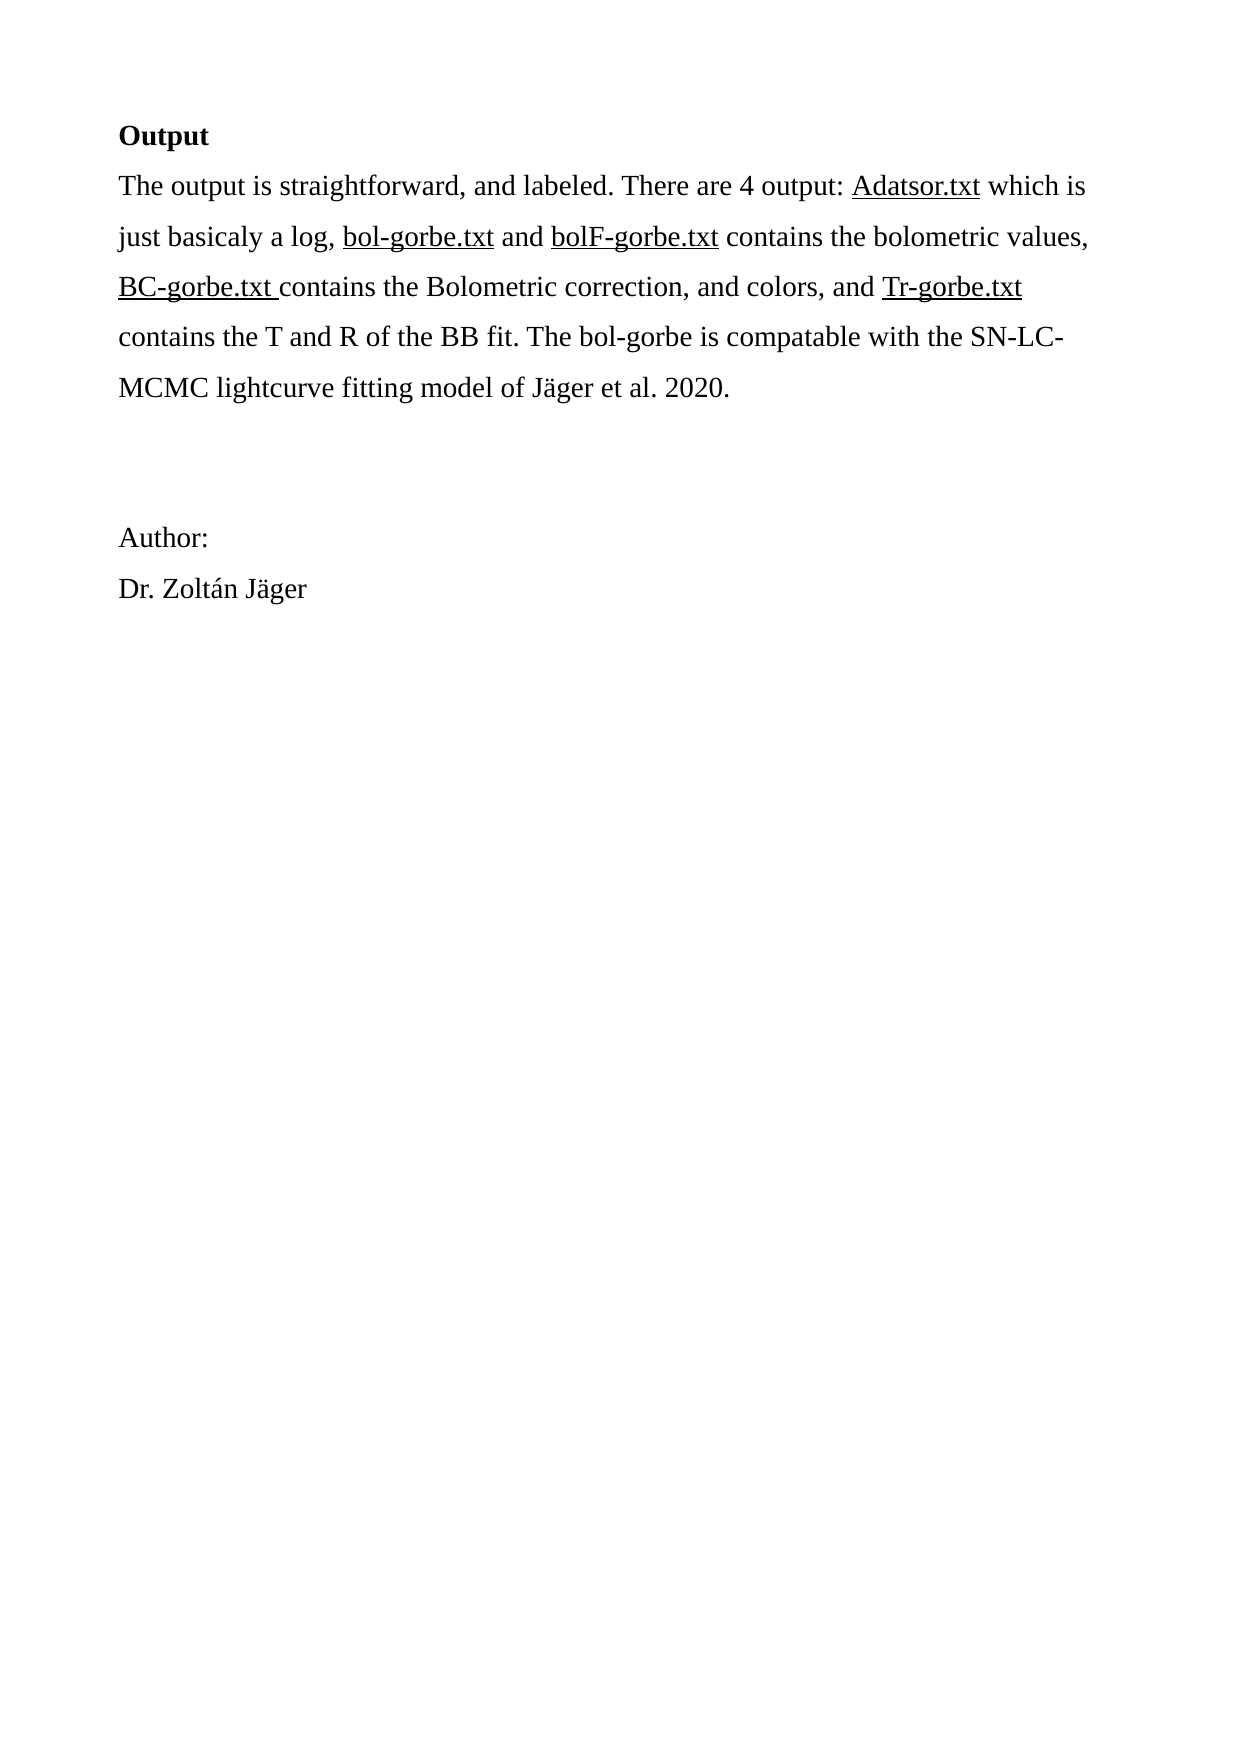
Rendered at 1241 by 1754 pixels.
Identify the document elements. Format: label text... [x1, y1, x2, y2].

text Author: [118, 521, 1122, 554]
text Output [118, 118, 1122, 152]
text Dr. Zoltán Jäger [118, 571, 1122, 655]
text The output is straightforward, and labeled. There are 4 output: Adatsor.txt which is just basicaly a log, bol-gorbe.txt and bolF-gorbe.txt contains the bolometric values, BC-gorbe.txt contains the Bolometric correction, and colors, and Tr-gorbe.txt contains the T and R of the BB fit. The bol-gorbe is compatable with the SN-LC-MCMC lightcurve fitting model of Jäger et al. 2020. [118, 168, 1122, 403]
